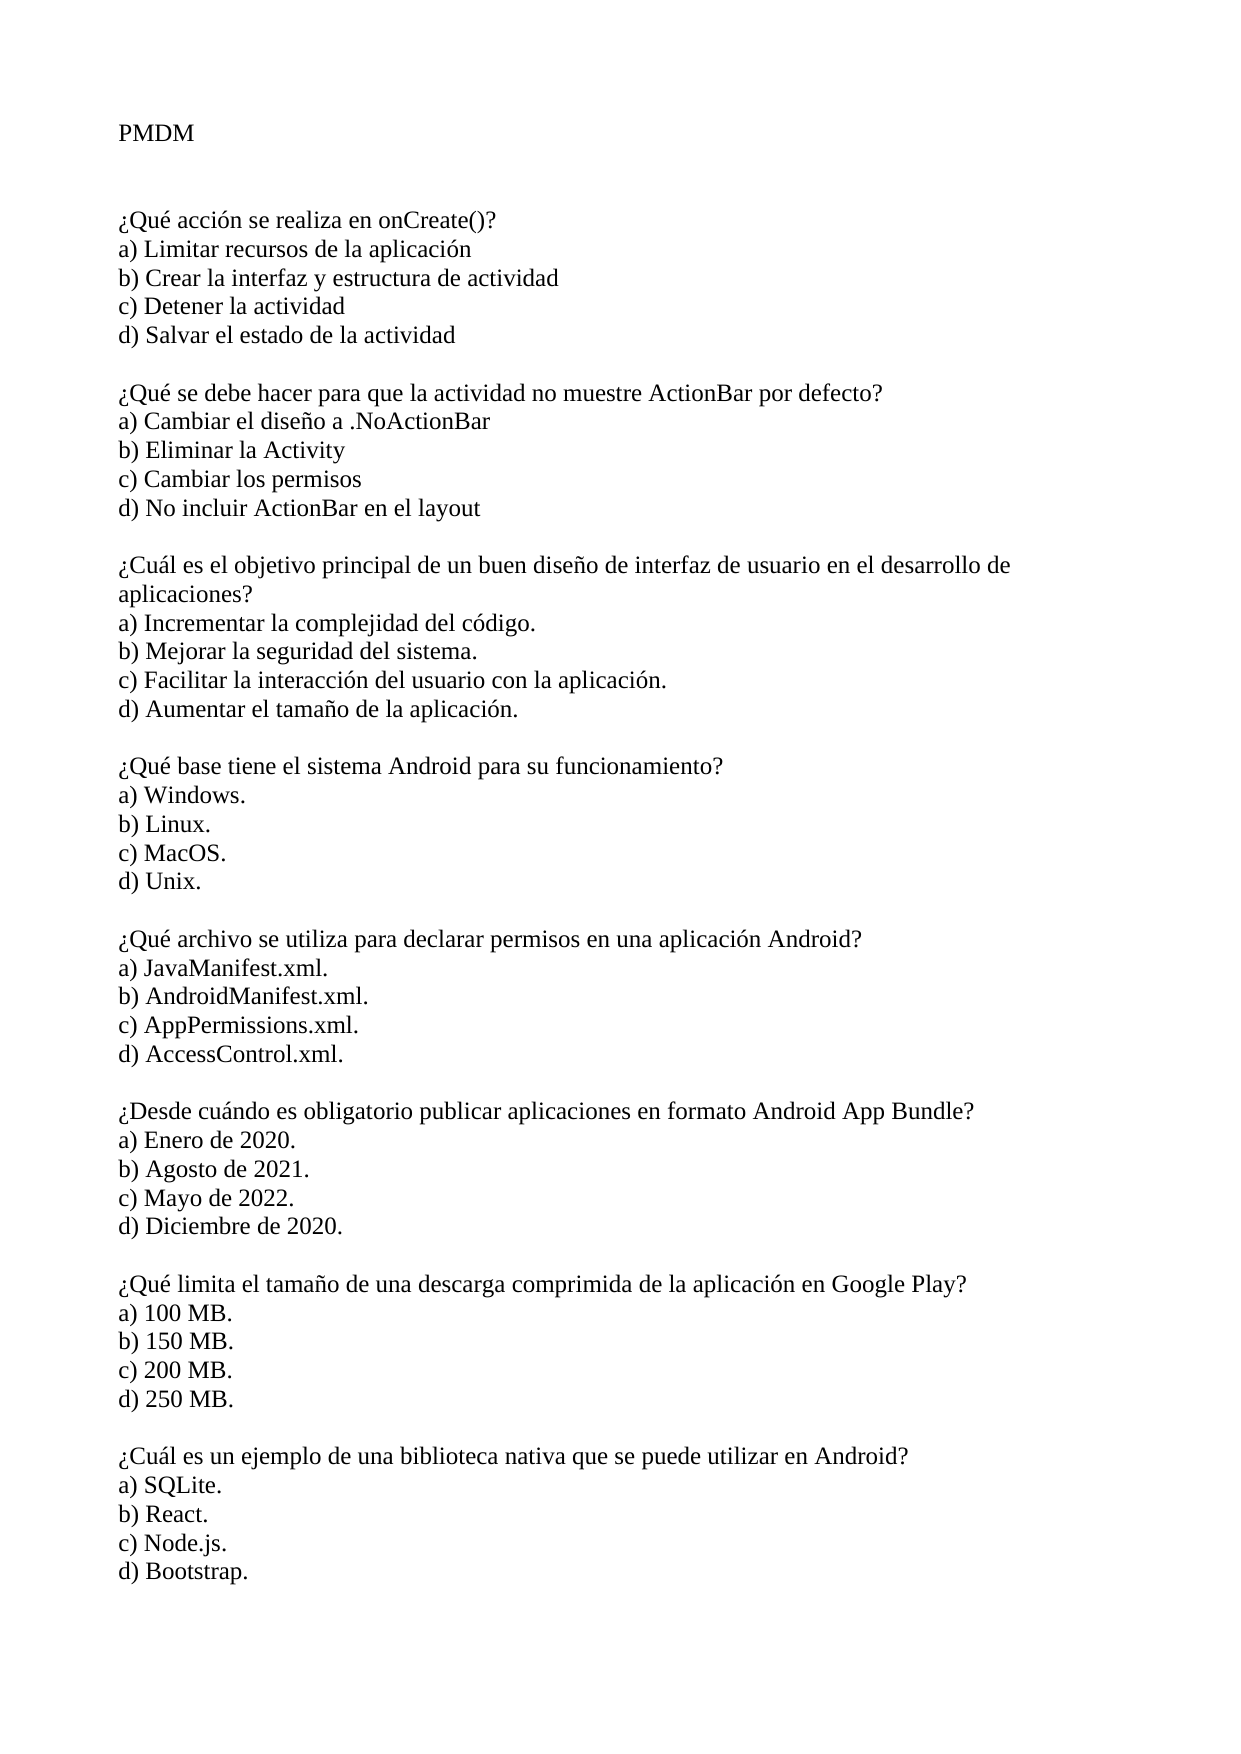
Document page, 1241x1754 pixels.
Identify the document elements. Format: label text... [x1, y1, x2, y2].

text a) JavaManifest.xml. [118, 953, 1122, 981]
text c) Detener la actividad [118, 291, 1122, 320]
text a) Cambiar el diseño a .NoActionBar [118, 406, 1122, 435]
text a) Enero de 2020. [118, 1125, 1122, 1154]
text b) Agosto de 2021. [118, 1154, 1122, 1183]
text d) AccessControl.xml. [118, 1039, 1122, 1068]
text b) React. [118, 1499, 1122, 1528]
text a) Windows. [118, 780, 1122, 809]
text d) Unix. [118, 866, 1122, 895]
text d) Diciembre de 2020. [118, 1211, 1122, 1240]
text d) Aumentar el tamaño de la aplicación. [118, 694, 1122, 723]
text c) AppPermissions.xml. [118, 1010, 1122, 1039]
text ¿Qué archivo se utiliza para declarar permisos en una aplicación Android? [118, 924, 1122, 953]
text d) Salvar el estado de la actividad [118, 320, 1122, 349]
text ¿Qué base tiene el sistema Android para su funcionamiento? [118, 751, 1122, 780]
text ¿Qué acción se realiza en onCreate()? [118, 205, 1122, 234]
text b) Eliminar la Activity [118, 435, 1122, 464]
text c) Node.js. [118, 1528, 1122, 1556]
text c) Mayo de 2022. [118, 1183, 1122, 1211]
text c) Cambiar los permisos [118, 464, 1122, 493]
text c) Facilitar la interacción del usuario con la aplicación. [118, 665, 1122, 694]
text ¿Qué limita el tamaño de una descarga comprimida de la aplicación en Google Play? [118, 1269, 1122, 1298]
text d) No incluir ActionBar en el layout [118, 493, 1122, 521]
text c) MacOS. [118, 838, 1122, 866]
text b) AndroidManifest.xml. [118, 981, 1122, 1010]
text ¿Desde cuándo es obligatorio publicar aplicaciones en formato Android App Bundle? [118, 1096, 1122, 1125]
text a) Incrementar la complejidad del código. [118, 608, 1122, 636]
text b) Crear la interfaz y estructura de actividad [118, 263, 1122, 291]
text ¿Cuál es el objetivo principal de un buen diseño de interfaz de usuario en el desarrollo de aplicaciones? [118, 550, 1122, 608]
text b) Linux. [118, 809, 1122, 838]
text d) Bootstrap. [118, 1556, 1122, 1585]
text d) 250 MB. [118, 1384, 1122, 1413]
text a) 100 MB. [118, 1298, 1122, 1326]
text c) 200 MB. [118, 1355, 1122, 1384]
text b) 150 MB. [118, 1326, 1122, 1355]
text b) Mejorar la seguridad del sistema. [118, 636, 1122, 665]
text a) Limitar recursos de la aplicación [118, 234, 1122, 263]
text ¿Qué se debe hacer para que la actividad no muestre ActionBar por defecto? [118, 378, 1122, 406]
text a) SQLite. [118, 1470, 1122, 1499]
text ¿Cuál es un ejemplo de una biblioteca nativa que se puede utilizar en Android? [118, 1441, 1122, 1470]
